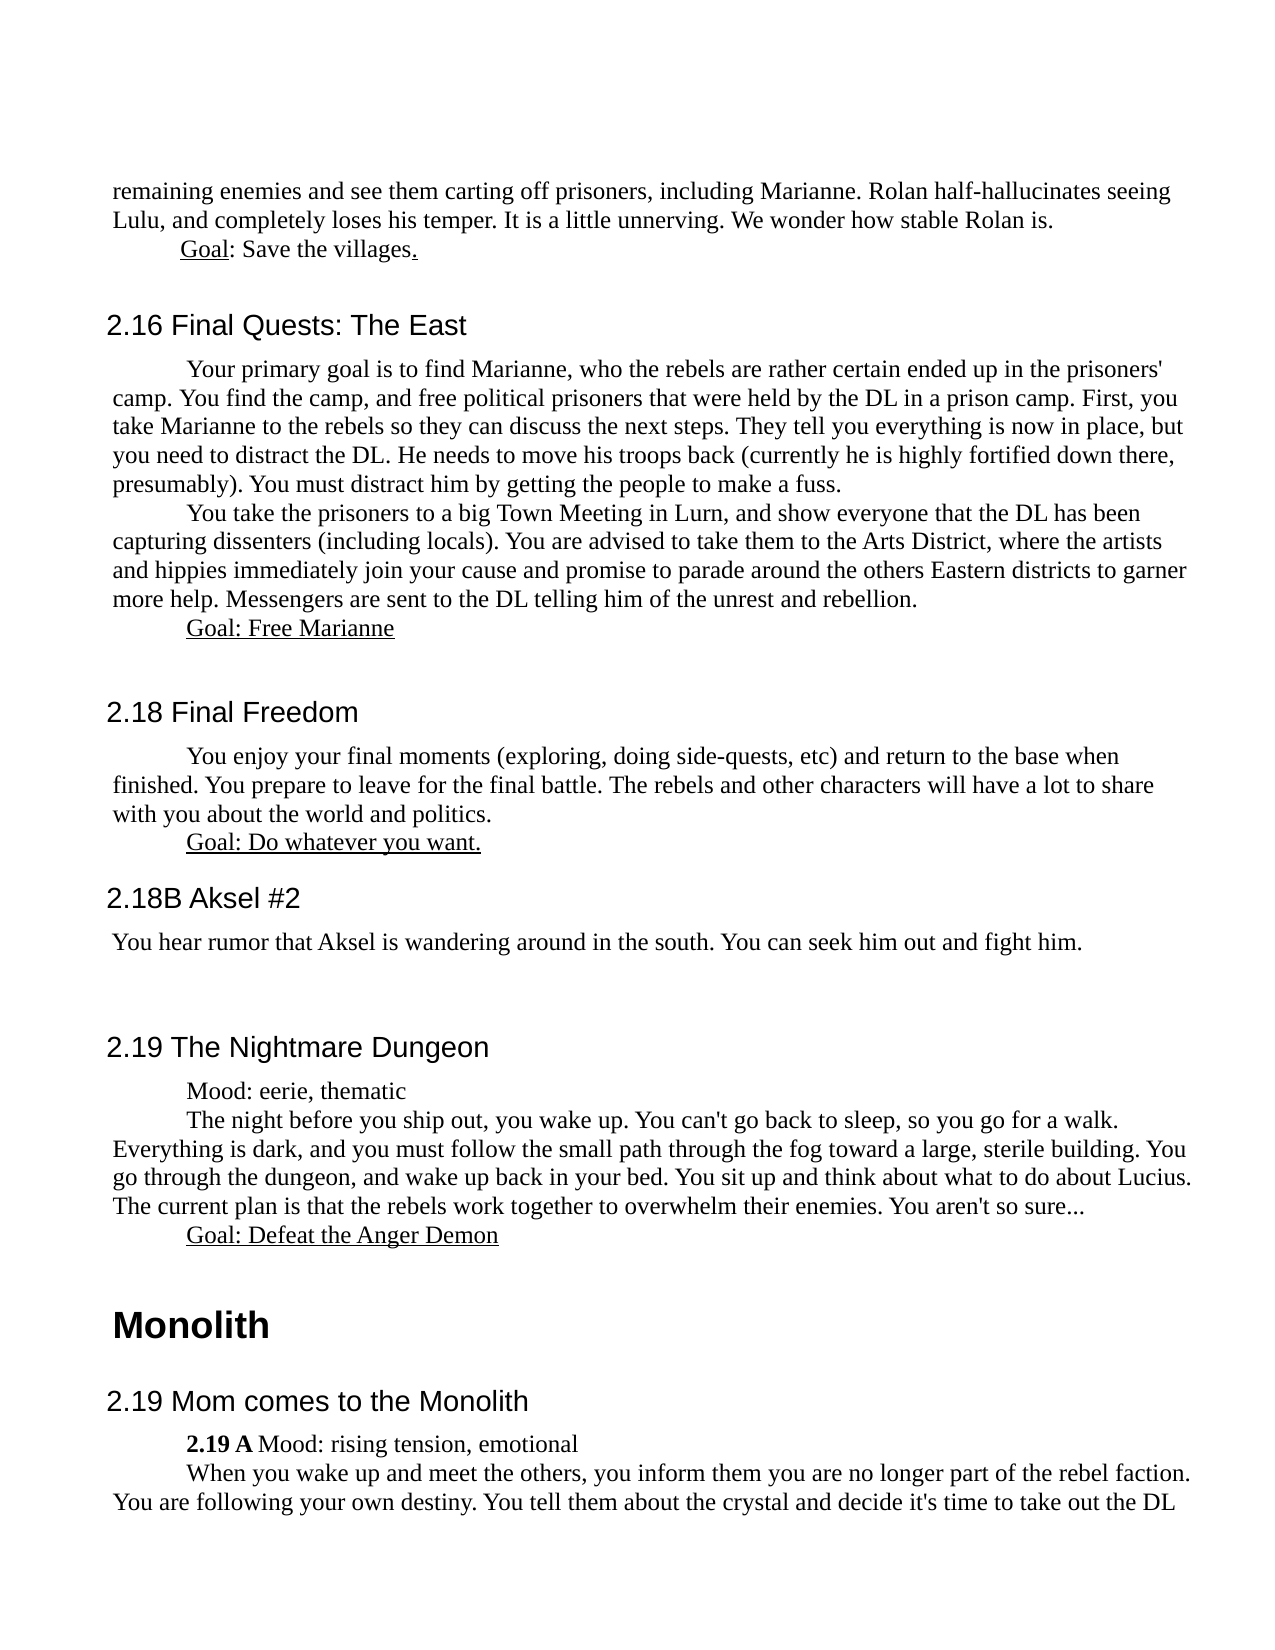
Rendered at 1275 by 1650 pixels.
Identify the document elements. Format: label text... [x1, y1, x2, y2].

subtitle 2.19 Mom comes to the Monolith [106, 1383, 1202, 1417]
text 2.19 A Mood: rising tension, emotional [112, 1429, 1202, 1458]
subtitle Monolith [112, 1302, 1202, 1346]
text Mood: eerie, thematic [112, 1076, 1202, 1105]
text Goal: Defeat the Anger Demon [112, 1220, 1202, 1249]
text You take the prisoners to a big Town Meeting in Lurn, and show everyone that the DL has been capturing dissenters (including locals). You are advised to take them to the Arts District, where the artists and hippies immediately join your cause and promise to parade around the others Eastern districts to garner more help. Messengers are sent to the DL telling him of the unrest and rebellion. [112, 498, 1202, 613]
subtitle 2.19 The Nightmare Dungeon [106, 1030, 1202, 1064]
subtitle 2.18 Final Freedom [106, 695, 1202, 729]
text You hear rumor that Aksel is wandering around in the south. You can seek him out and fight him. [106, 927, 1202, 956]
text remaining enemies and see them carting off prisoners, including Marianne. Rolan half-hallucinates seeing Lulu, and completely loses his temper. It is a little unnerving. We wonder how stable Rolan is. [112, 176, 1202, 234]
text Your primary goal is to find Marianne, who the rebels are rather certain ended up in the prisoners' camp. You find the camp, and free political prisoners that were held by the DL in a prison camp. First, you take Marianne to the rebels so they can discuss the next steps. They tell you everything is now in place, but you need to distract the DL. He needs to move his troops back (currently he is highly fortified down there, presumably). You must distract him by getting the people to make a fuss. [112, 354, 1202, 498]
text The night before you ship out, you wake up. You can't go back to sleep, so you go for a walk. Everything is dark, and you must follow the small path through the fog toward a large, sterile building. You go through the dungeon, and wake up back in your bed. You sit up and think about what to do about Lucius. The current plan is that the rebels work together to overwhelm their enemies. You aren't so sure... [112, 1105, 1202, 1220]
subtitle 2.16 Final Quests: The East [106, 308, 1202, 341]
text When you wake up and meet the others, you inform them you are no longer part of the rebel faction. You are following your own destiny. You tell them about the crystal and decide it's time to take out the DL [112, 1458, 1202, 1516]
text Goal: Do whatever you want. [112, 827, 1202, 856]
text Goal: Save the villages. [106, 234, 1202, 263]
text Goal: Free Marianne [112, 613, 1202, 641]
text You enjoy your final moments (exploring, doing side-quests, etc) and return to the base when finished. You prepare to leave for the final battle. The rebels and other characters will have a lot to share with you about the world and politics. [112, 741, 1202, 827]
subtitle 2.18B Aksel #2 [106, 881, 1202, 915]
